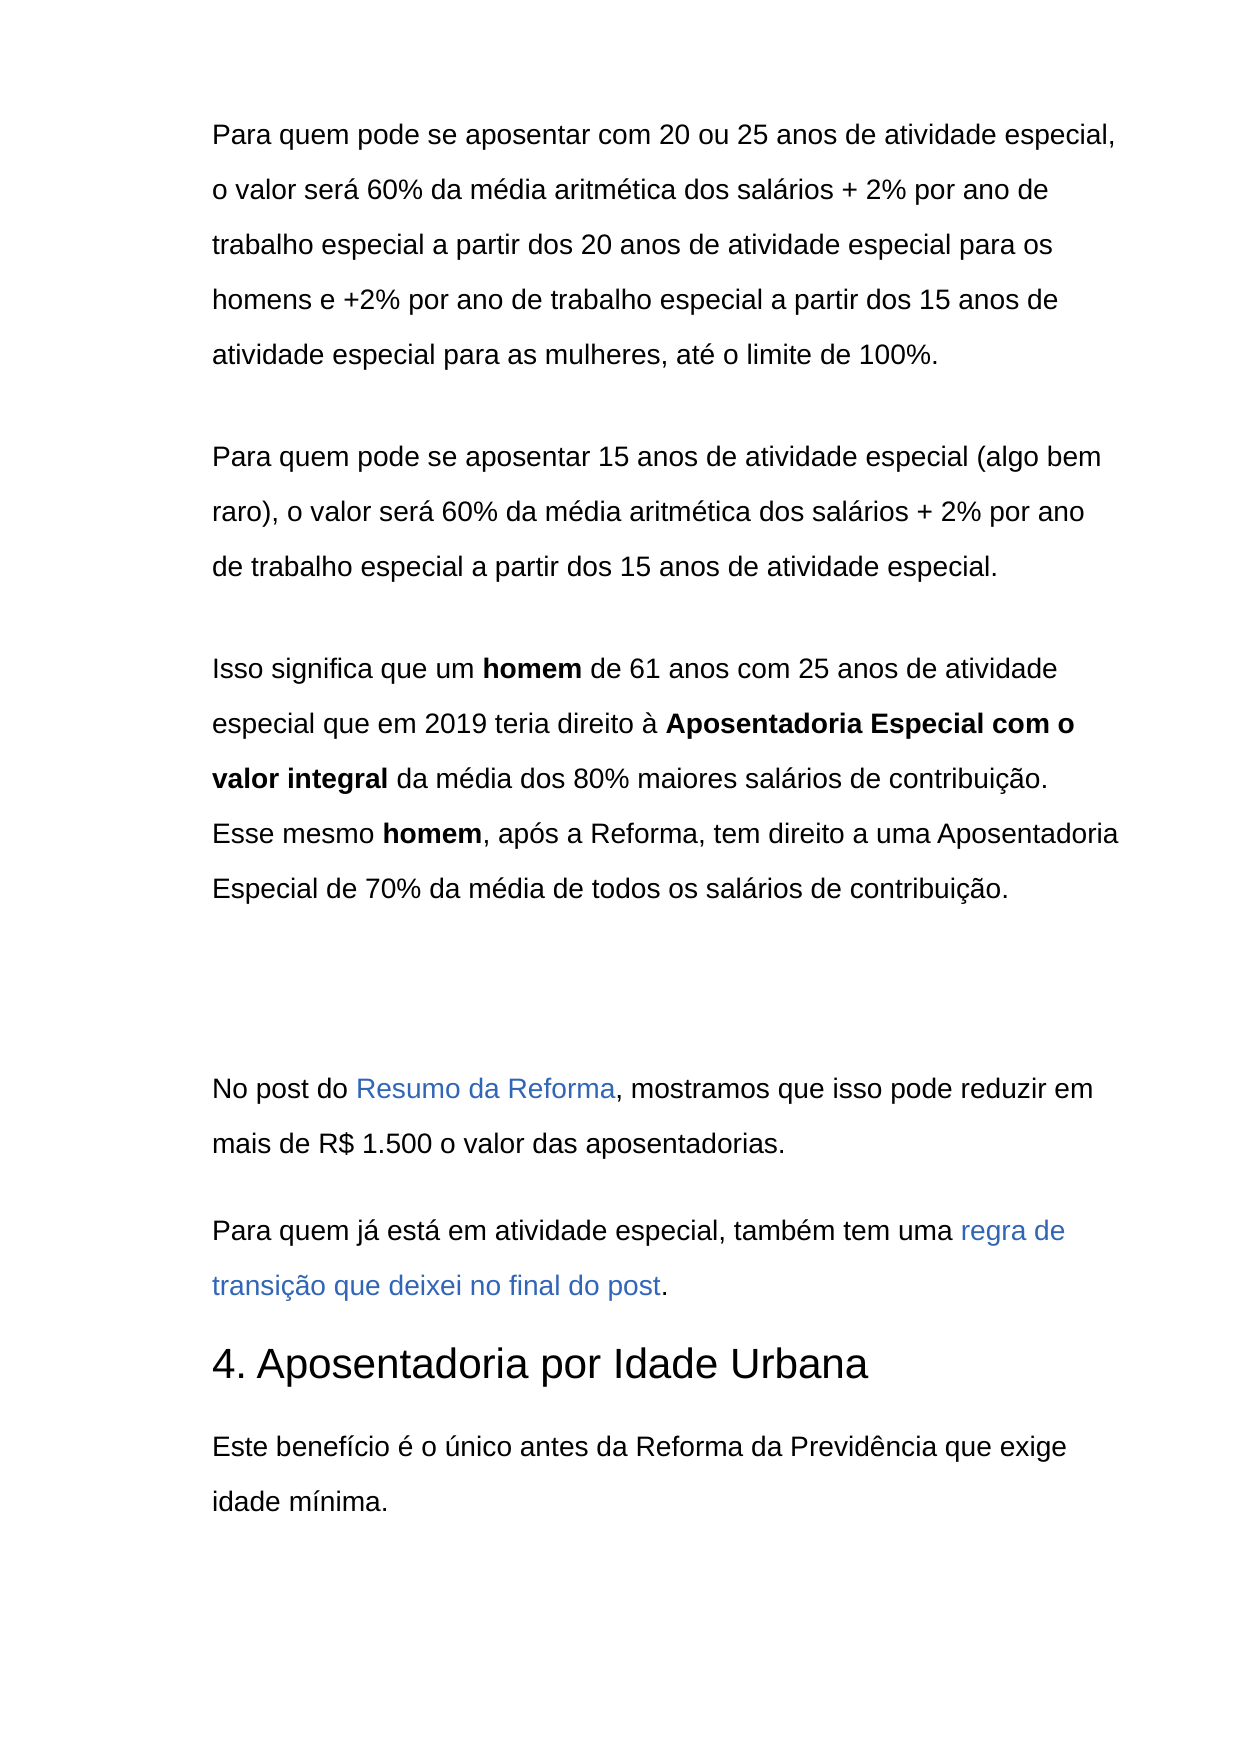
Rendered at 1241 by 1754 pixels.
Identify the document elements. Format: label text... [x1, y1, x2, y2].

text Consulta para Aposentadorias – 100% Online [212, 930, 1122, 962]
subtitle 4. Aposentadoria por Idade Urbana [212, 1339, 1122, 1388]
text Para quem pode se aposentar 15 anos de atividade especial (algo bem raro), o valor será 60% da média aritmética dos salários + 2% por ano de trabalho especial a partir dos 15 anos de atividade especial. [212, 440, 1122, 582]
text Para quem pode se aposentar com 20 ou 25 anos de atividade especial, o valor será 60% da média aritmética dos salários + 2% por ano de trabalho especial a partir dos 20 anos de atividade especial para os homens e +2% por ano de trabalho especial a partir dos 15 anos de atividade especial para as mulheres, até o limite de 100%. [212, 118, 1122, 371]
text No post do Resumo da Reforma, mostramos que isso pode reduzir em mais de R$ 1.500 o valor das aposentadorias. [212, 1072, 1122, 1160]
text Esse mesmo homem, após a Reforma, tem direito a uma Aposentadoria Especial de 70% da média de todos os salários de contribuição. [212, 817, 1122, 904]
text Se for para ter um processo, que esta seja a última solução. Nossa atuação é focada em resolver futuros problemas antes que eles aconteçam. [212, 981, 1122, 1044]
text Isso significa que um homem de 61 anos com 25 anos de atividade especial que em 2019 teria direito à Aposentadoria Especial com o valor integral da média dos 80% maiores salários de contribuição. [212, 652, 1122, 794]
text Para quem já está em atividade especial, também tem uma regra de transição que deixei no final do post. [212, 1214, 1122, 1301]
text Este benefício é o único antes da Reforma da Previdência que exige idade mínima. [212, 1430, 1122, 1517]
